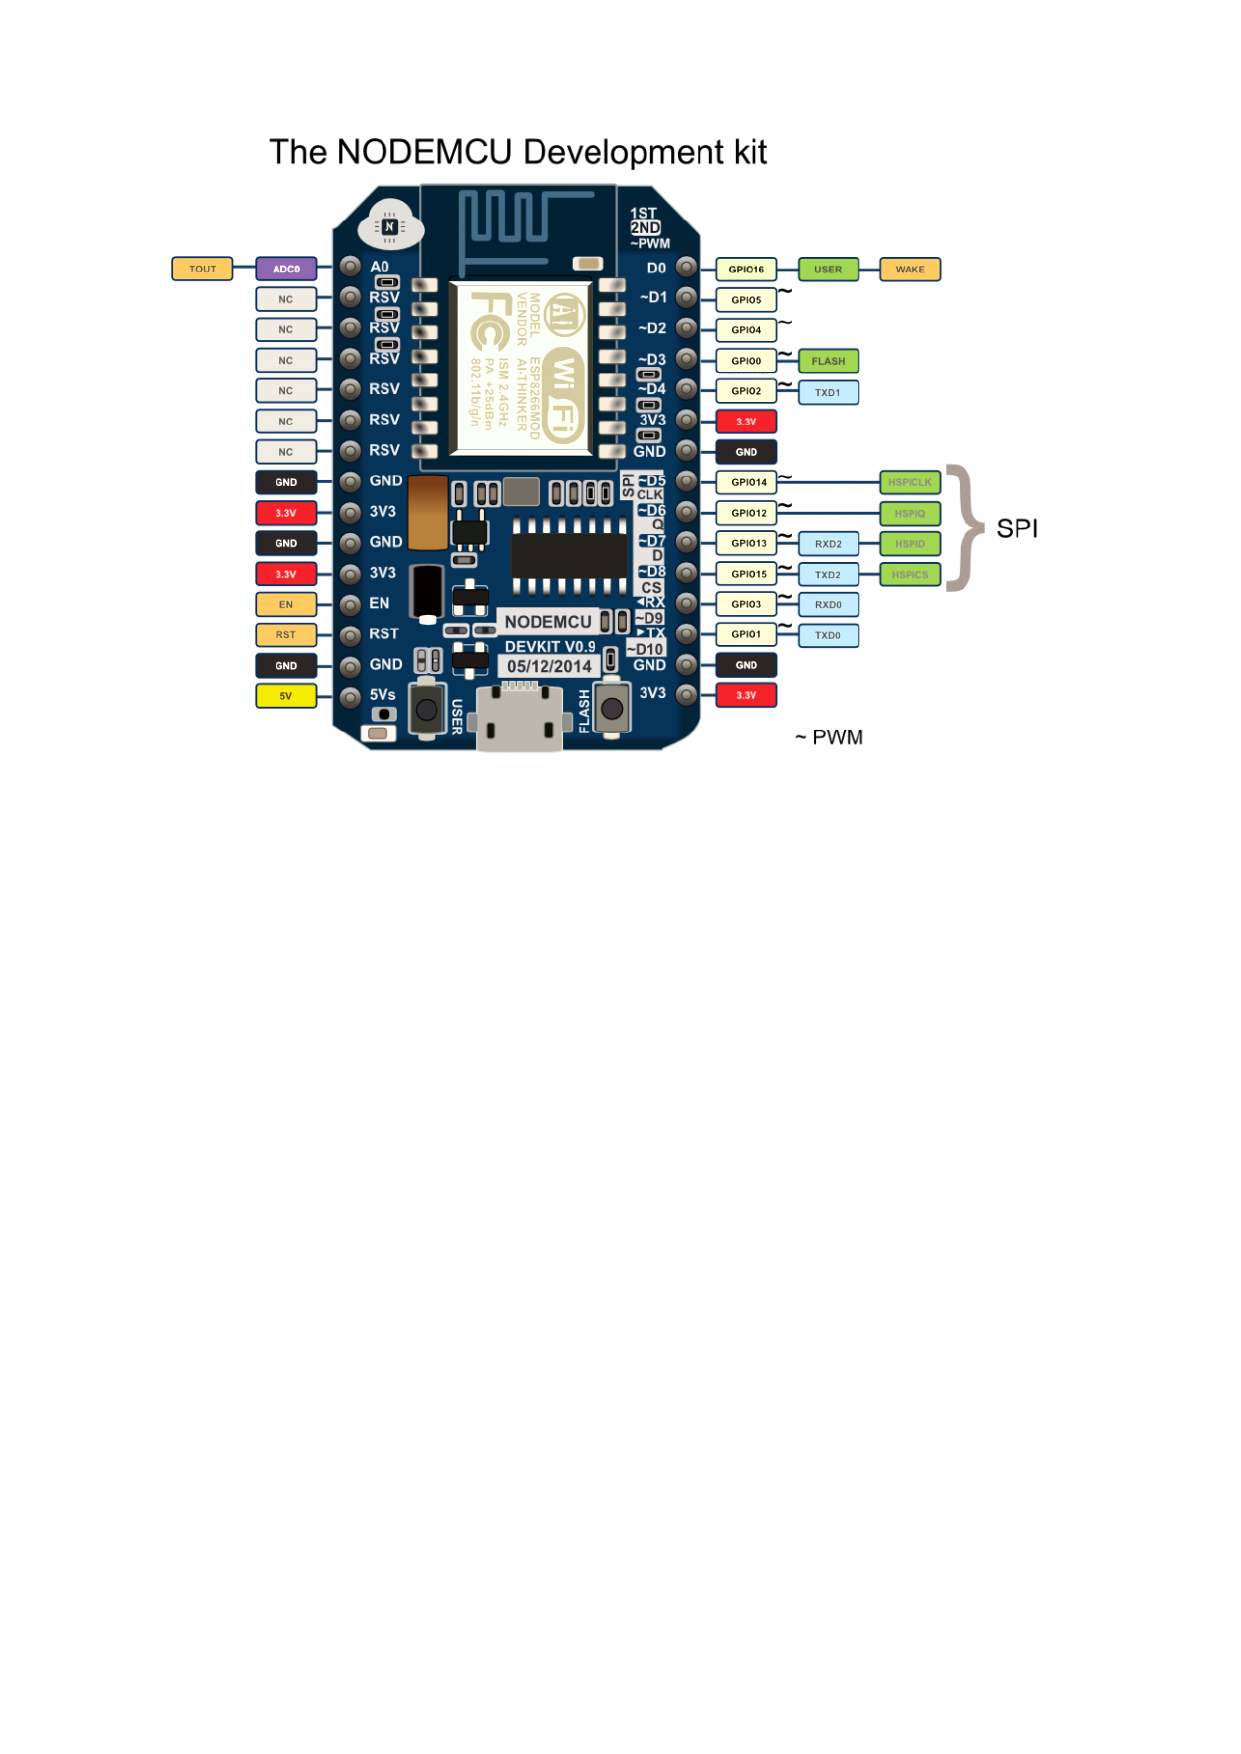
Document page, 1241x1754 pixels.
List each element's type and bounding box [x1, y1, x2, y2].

picture [118, 118, 1123, 783]
